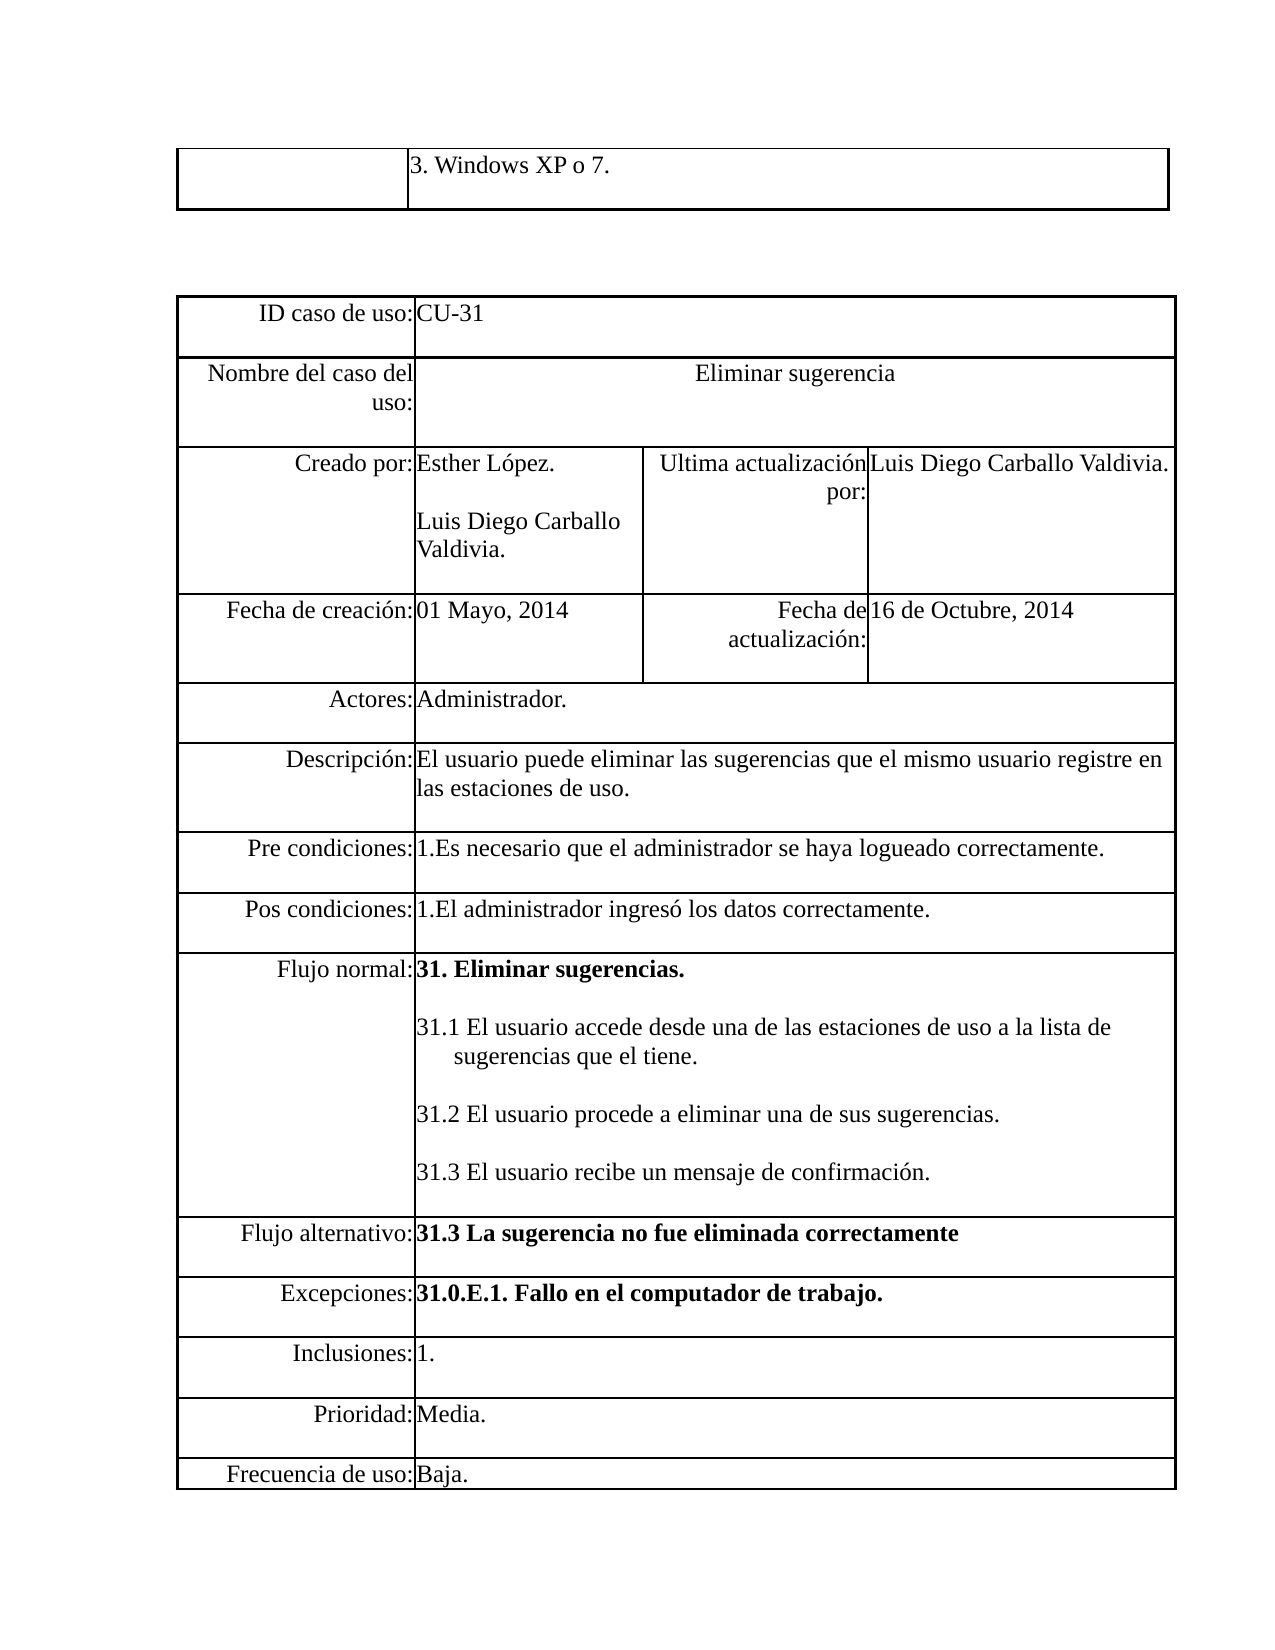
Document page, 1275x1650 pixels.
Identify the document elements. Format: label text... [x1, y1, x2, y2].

table_cell Administrador. [416, 684, 1174, 742]
table_cell El usuario puede eliminar las sugerencias que el mismo usuario registre en las estaciones de uso. [416, 744, 1174, 831]
table_cell 31. Eliminar sugerencias. 31.1 El usuario accede desde una de las estaciones de uso a la lista de sugerencias que el tiene. 31.2 El usuario procede a eliminar una de sus sugerencias. 31.3 El usuario recibe un mensaje de confirmación. [416, 954, 1174, 1216]
table_cell Actores: [179, 684, 414, 742]
table_cell Luis Diego Carballo Valdivia. [869, 448, 1174, 593]
table_cell 16 de Octubre, 2014 [869, 595, 1174, 682]
table_cell 31.0.E.1. Fallo en el computador de trabajo. [416, 1278, 1174, 1336]
table_cell Flujo alternativo: [179, 1218, 414, 1276]
table_cell Creado por: [179, 448, 414, 593]
table_header ID caso de uso: [179, 298, 414, 356]
table_cell 31.3 La sugerencia no fue eliminada correctamente [416, 1218, 1174, 1276]
table_cell Frecuencia de uso: [179, 1459, 414, 1488]
table_cell 3. Windows XP o 7. [409, 149, 1167, 208]
table_cell Pre condiciones: [179, 833, 414, 892]
table_cell Nombre del caso del uso: [179, 359, 414, 446]
table_cell [179, 149, 407, 208]
table_cell 1.Es necesario que el administrador se haya logueado correctamente. [416, 833, 1174, 892]
table_cell Esther López. Luis Diego Carballo Valdivia. [416, 448, 642, 593]
table_cell 1.El administrador ingresó los datos correctamente. [416, 894, 1174, 952]
table_cell Eliminar sugerencia [416, 359, 1174, 446]
table_cell Ultima actualización por: [644, 448, 867, 593]
table_cell Fecha de creación: [179, 595, 414, 682]
table_cell Baja. [416, 1459, 1174, 1488]
table_cell Fecha de actualización: [644, 595, 867, 682]
table_cell Flujo normal: [179, 954, 414, 1216]
table_cell Prioridad: [179, 1399, 414, 1457]
table_cell 01 Mayo, 2014 [416, 595, 642, 682]
table_cell Inclusiones: [179, 1338, 414, 1397]
table_cell Descripción: [179, 744, 414, 831]
table_cell Pos condiciones: [179, 894, 414, 952]
table_cell Media. [416, 1399, 1174, 1457]
table_cell 1. [416, 1338, 1174, 1397]
table_cell Excepciones: [179, 1278, 414, 1336]
table_header CU-31 [416, 298, 1174, 356]
